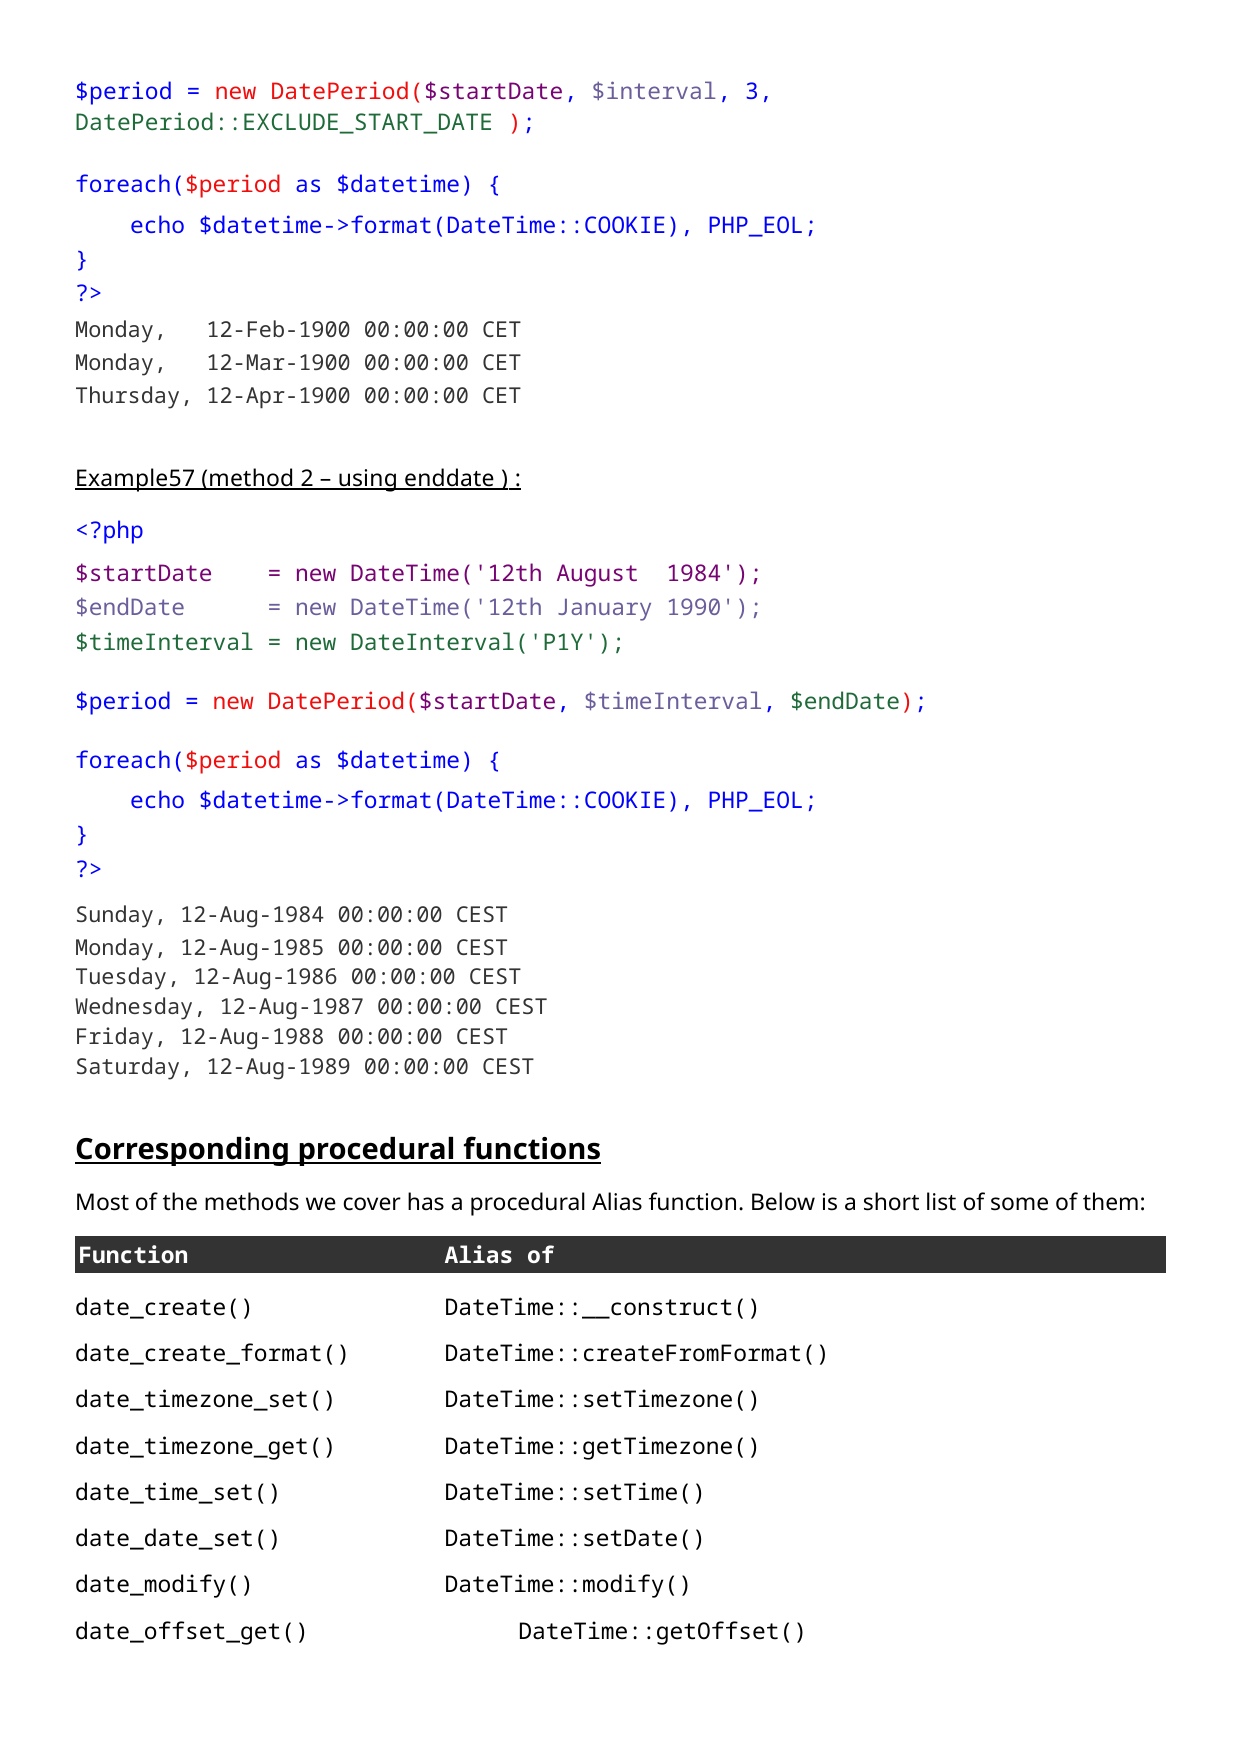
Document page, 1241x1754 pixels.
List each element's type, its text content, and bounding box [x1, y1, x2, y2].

text } [75, 243, 1166, 274]
text date_timezone_set() DateTime::setTimezone() [75, 1383, 1166, 1414]
text date_offset_get() DateTime::getOffset() [75, 1614, 1166, 1646]
text Function Alias of [75, 1236, 1166, 1273]
text date_create() DateTime::__construct() [75, 1291, 1166, 1322]
text Monday, 12-Mar-1900 00:00:00 CET [75, 347, 1166, 377]
text ?> [75, 852, 1166, 884]
text $endDate = new DateTime('12th January 1990'); [75, 591, 1166, 623]
text Thursday, 12-Apr-1900 00:00:00 CET [75, 380, 1166, 410]
text date_create_format() DateTime::createFromFormat() [75, 1337, 1166, 1368]
text date_date_set() DateTime::setDate() [75, 1522, 1166, 1553]
text Monday, 12-Feb-1900 00:00:00 CET [75, 314, 1166, 344]
text Sunday, 12-Aug-1984 00:00:00 CEST [75, 899, 1166, 928]
text } [75, 818, 1166, 849]
text Most of the methods we cover has a procedural Alias function. Below is a short list of some of them: [75, 1186, 1166, 1217]
text foreach($period as $datetime) { [75, 744, 1166, 775]
text <?php [75, 514, 1166, 545]
text date_modify() DateTime::modify() [75, 1568, 1166, 1599]
text Saturday, 12-Aug-1989 00:00:00 CEST [75, 1051, 1166, 1081]
text echo $datetime->format(DateTime::COOKIE), PHP_EOL; [75, 784, 1166, 815]
text Friday, 12-Aug-1988 00:00:00 CEST [75, 1021, 1166, 1051]
text $period = new DatePeriod($startDate, $interval, 3, DatePeriod::EXCLUDE_START_DATE ); [75, 75, 1166, 137]
text $startDate = new DateTime('12th August 1984'); [75, 557, 1166, 588]
text ?> [75, 277, 1166, 308]
text date_time_set() DateTime::setTime() [75, 1476, 1166, 1507]
text $timeInterval = new DateInterval('P1Y'); [75, 626, 1166, 657]
text foreach($period as $datetime) { [75, 168, 1166, 199]
text Wednesday, 12-Aug-1987 00:00:00 CEST [75, 991, 1166, 1021]
text $period = new DatePeriod($startDate, $timeInterval, $endDate); [75, 685, 1166, 716]
text Example57 (method 2 – using enddate ) : [75, 462, 1166, 493]
text date_timezone_get() DateTime::getTimezone() [75, 1429, 1166, 1461]
text Tuesday, 12-Aug-1986 00:00:00 CEST [75, 961, 1166, 991]
text echo $datetime->format(DateTime::COOKIE), PHP_EOL; [75, 208, 1166, 240]
text Corresponding procedural functions [75, 1128, 1166, 1168]
text Monday, 12-Aug-1985 00:00:00 CEST [75, 932, 1166, 961]
